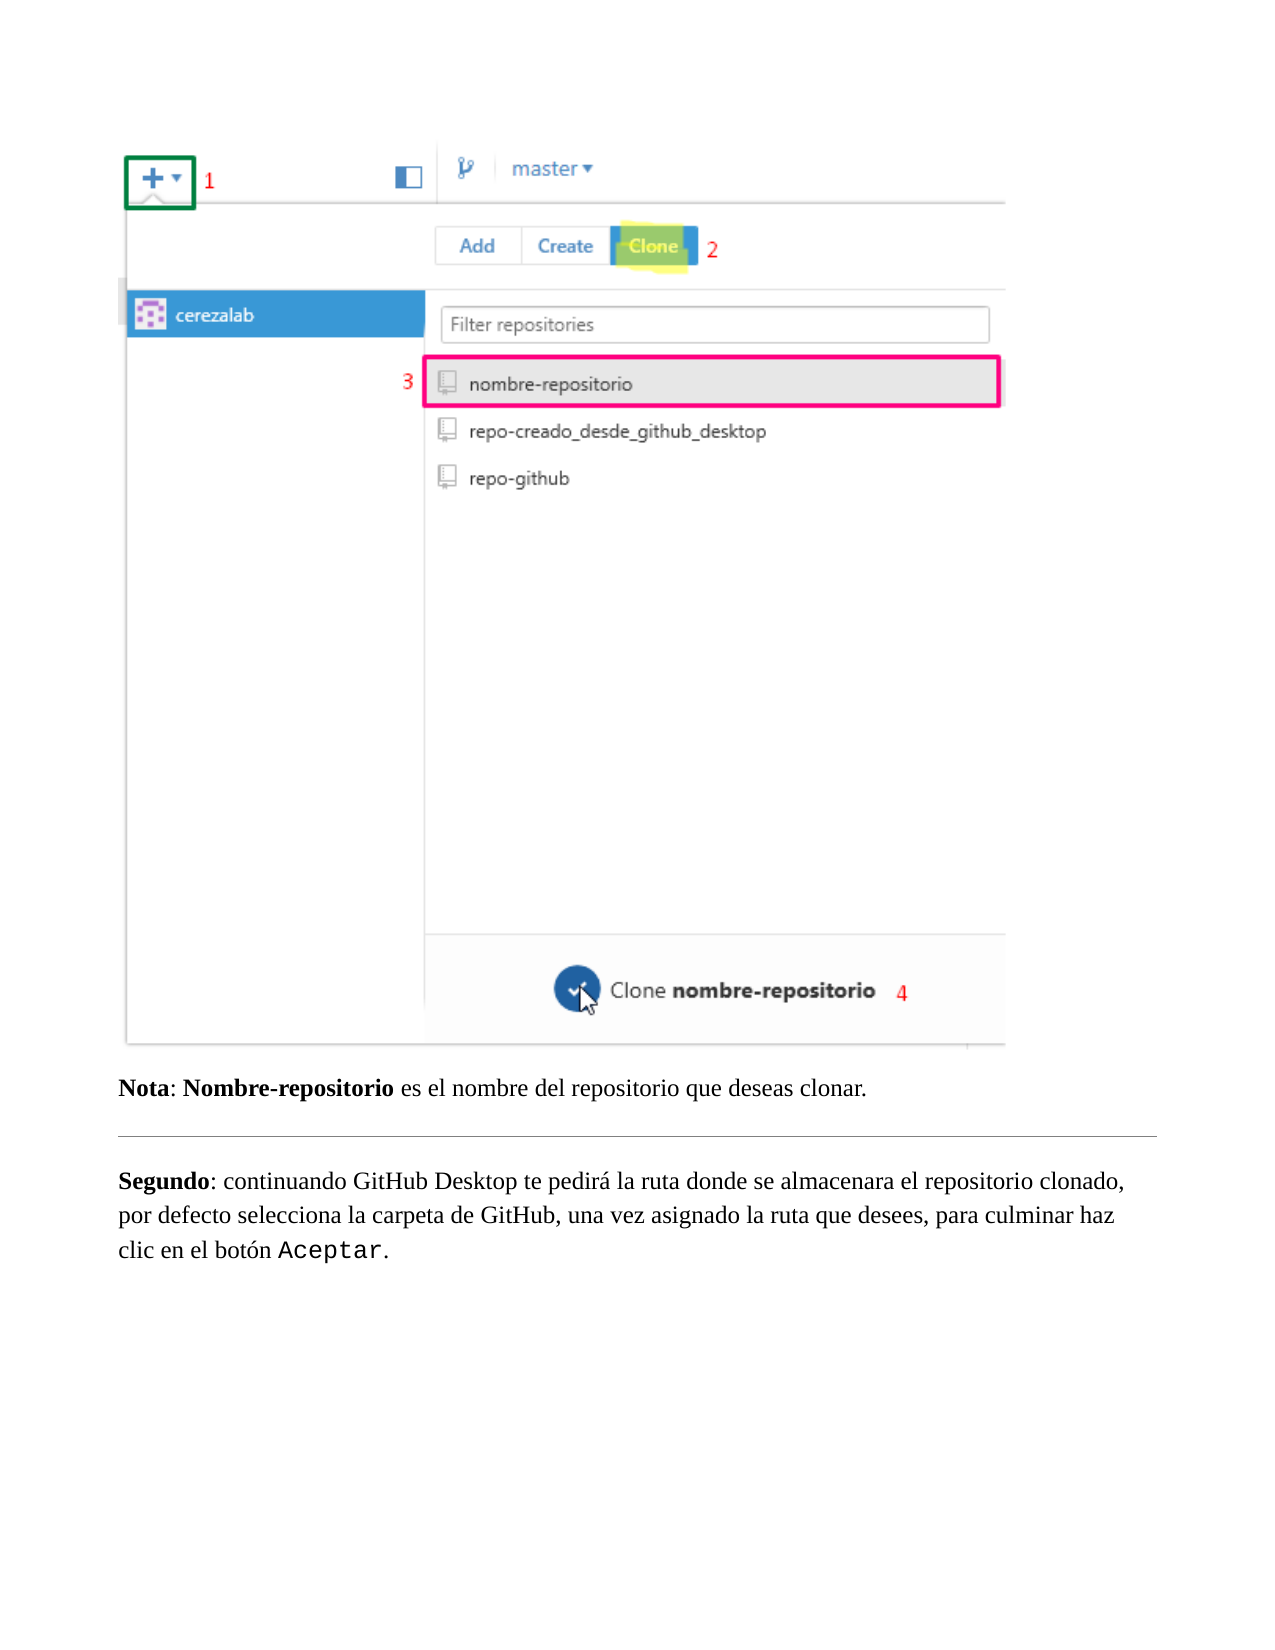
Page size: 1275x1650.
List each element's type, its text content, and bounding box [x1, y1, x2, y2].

text Segundo: continuando GitHub Desktop te pedirá la ruta donde se almacenara el repositorio clonado, por defecto selecciona la carpeta de GitHub, una vez asignado la ruta que desees, para culminar haz clic en el botón Aceptar. [118, 1166, 1157, 1266]
picture [118, 118, 1006, 1053]
text Nota: Nombre-repositorio es el nombre del repositorio que deseas clonar. [118, 1073, 1157, 1102]
